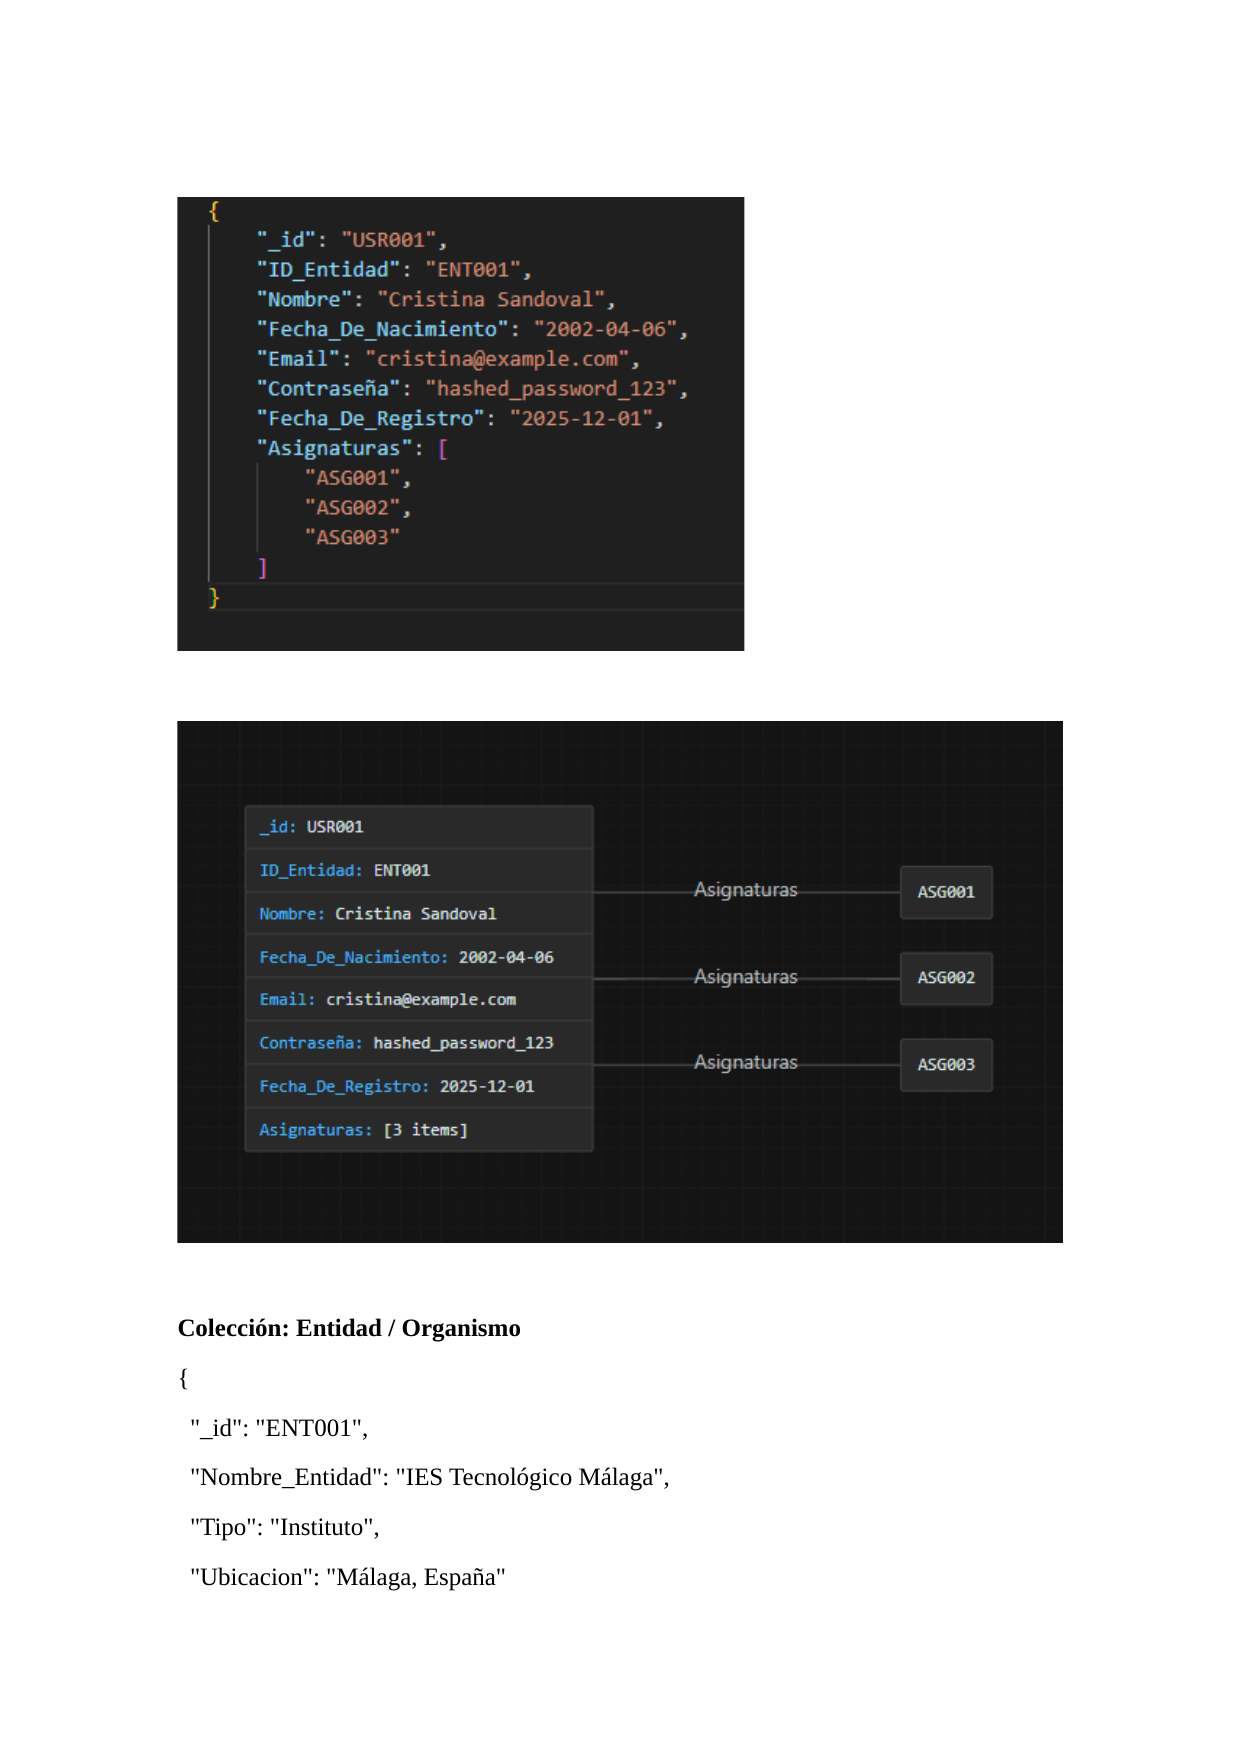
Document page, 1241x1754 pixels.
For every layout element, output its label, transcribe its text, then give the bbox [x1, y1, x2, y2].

text "Ubicacion": "Málaga, España" [177, 1562, 1063, 1590]
text { [177, 1363, 1063, 1392]
text "Tipo": "Instituto", [177, 1512, 1063, 1541]
text "_id": "ENT001", [177, 1413, 1063, 1441]
text Colección: Entidad / Organismo [177, 1313, 1063, 1342]
text "Nombre_Entidad": "IES Tecnológico Málaga", [177, 1462, 1063, 1491]
